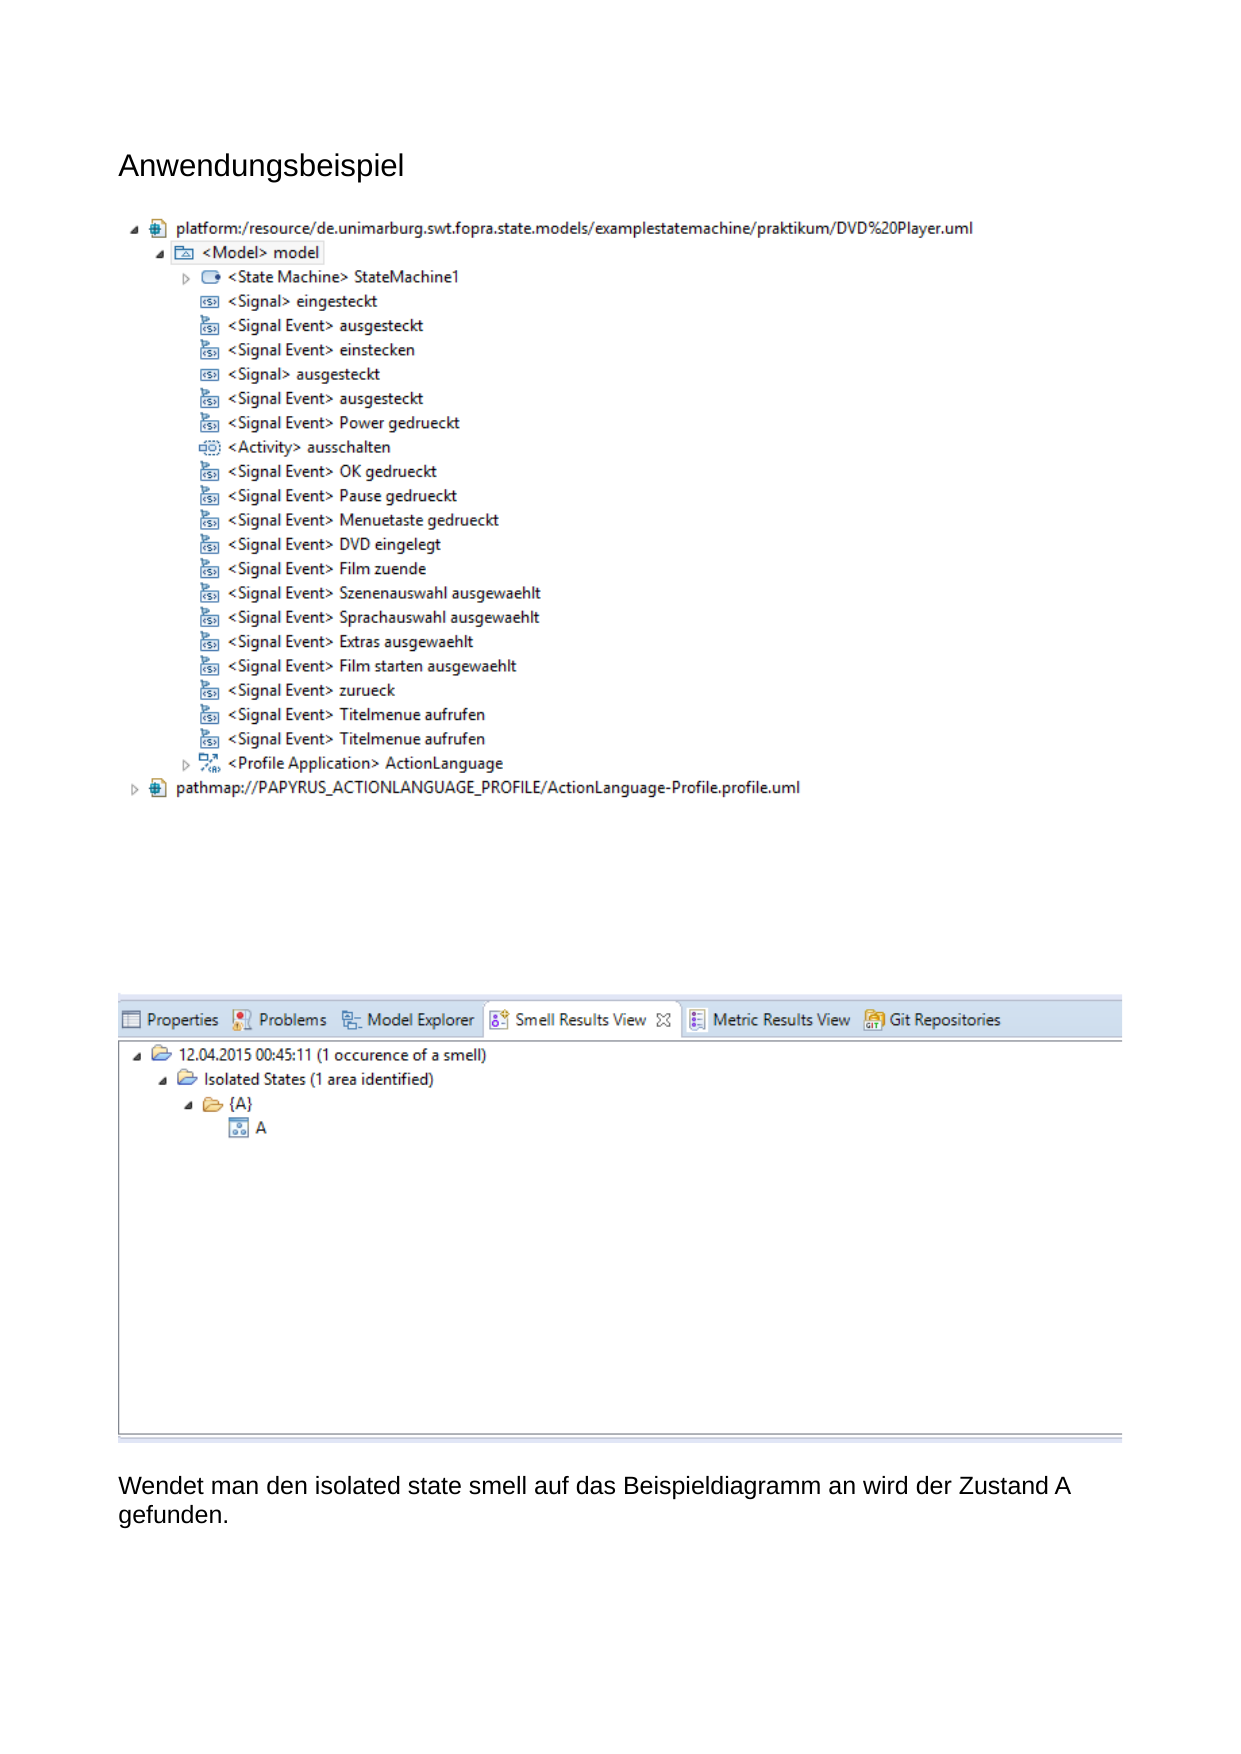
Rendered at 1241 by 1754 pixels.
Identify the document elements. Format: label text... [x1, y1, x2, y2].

picture [118, 211, 1123, 1443]
text Anwendungsbeispiel [118, 147, 1122, 183]
text Wendet man den isolated state smell auf das Beispieldiagramm an wird der Zustand A gefunden. [118, 1471, 1122, 1528]
